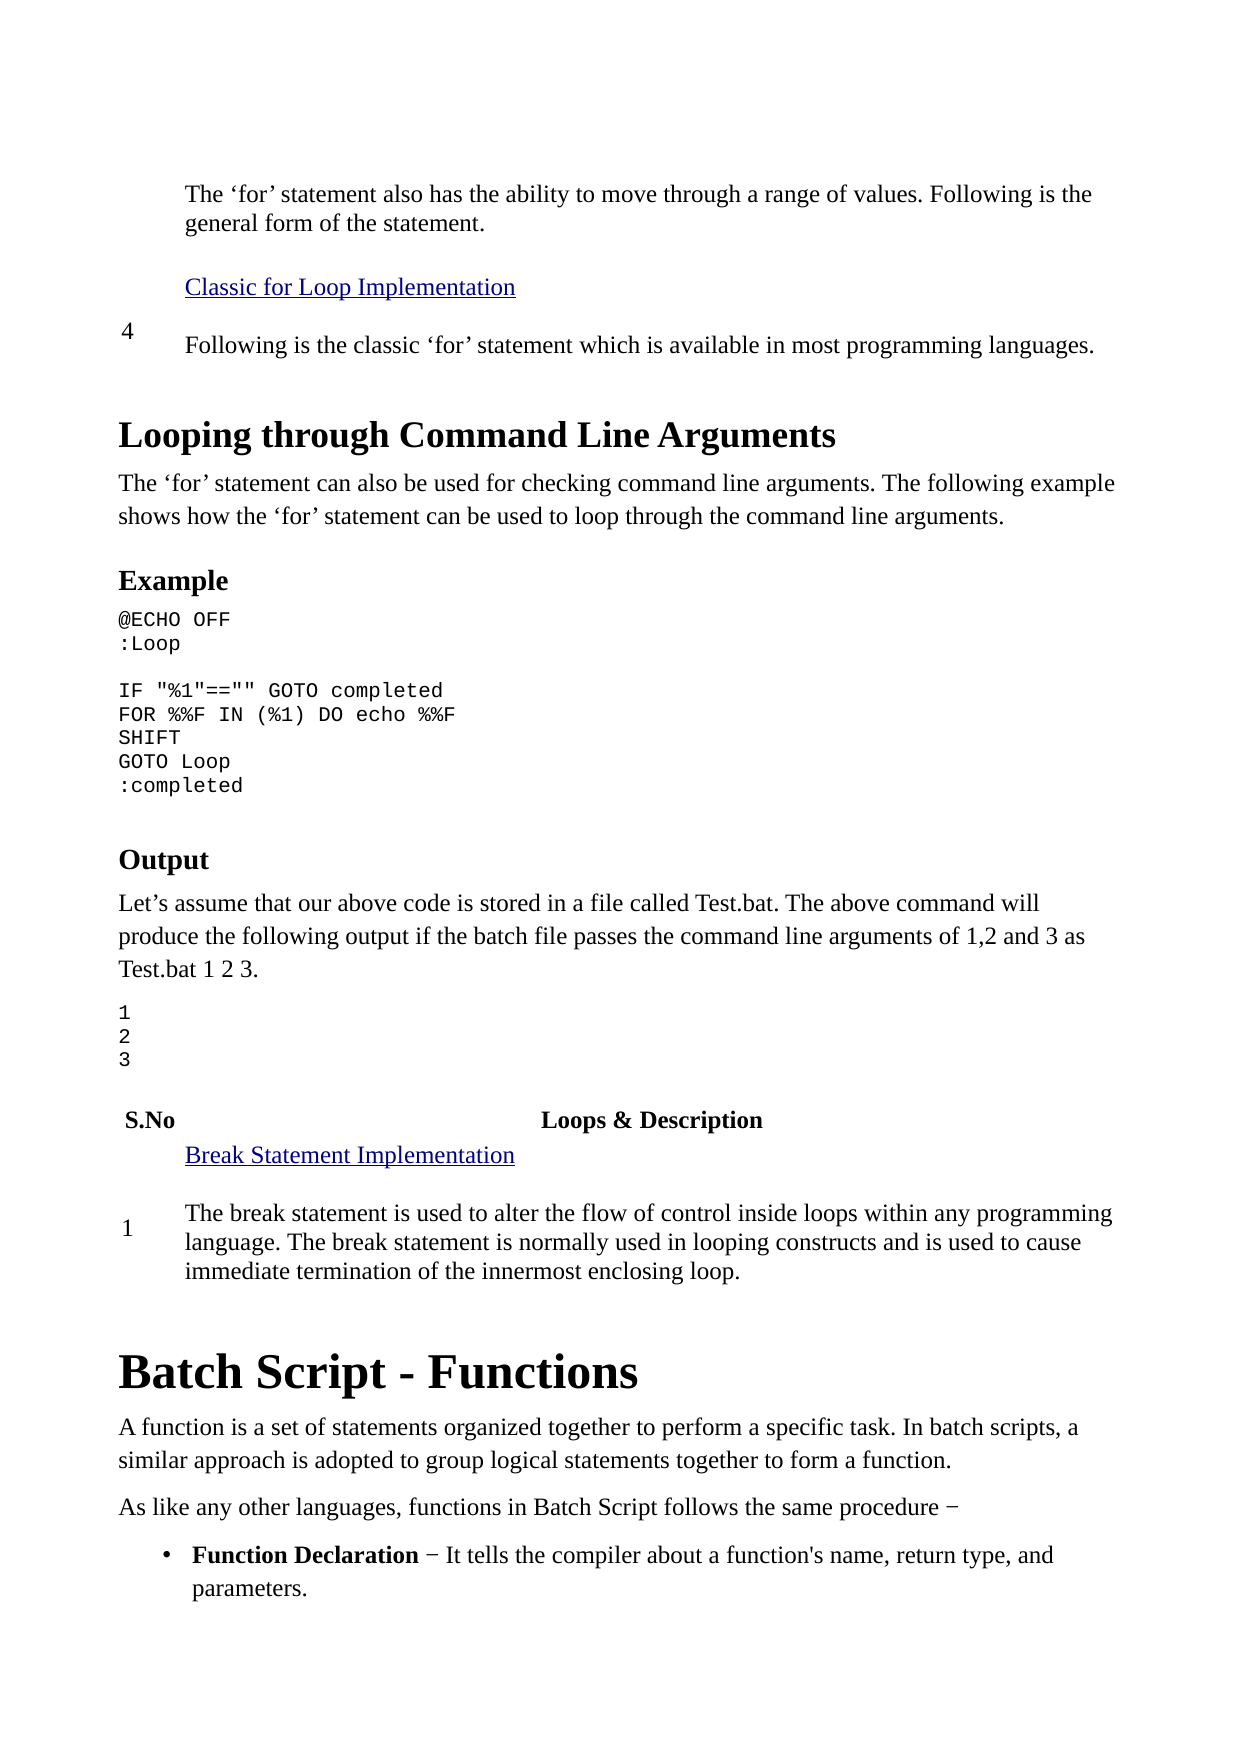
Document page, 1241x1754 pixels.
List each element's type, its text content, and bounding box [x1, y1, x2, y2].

subtitle Output [118, 842, 1122, 876]
subtitle Example [118, 563, 1122, 597]
text @ECHO OFF [118, 609, 1122, 633]
table_cell 1 [118, 1137, 182, 1317]
text :Loop [118, 633, 1122, 656]
table_cell [118, 118, 182, 269]
table_header S.No [118, 1103, 182, 1137]
text 2 [118, 1026, 1122, 1049]
table_header Loops & Description [182, 1103, 1122, 1137]
table_cell The ‘for’ statement also has the ability to move through a range of values. Following is the general form of the statement. [182, 118, 1122, 269]
text GOTO Loop [118, 751, 1122, 775]
table_cell Classic for Loop Implementation Following is the classic ‘for’ statement which is available in most programming languages. [182, 269, 1122, 391]
text IF "%1"=="" GOTO completed [118, 680, 1122, 704]
text 3 [118, 1049, 1122, 1073]
table_cell 4 [118, 269, 182, 391]
list Function Declaration − It tells the compiler about a function's name, return type, and parameters. [162, 1540, 1122, 1602]
text SHIFT [118, 727, 1122, 751]
text Let’s assume that our above code is stored in a file called Test.bat. The above command will produce the following output if the batch file passes the command line arguments of 1,2 and 3 as Test.bat 1 2 3. [118, 888, 1122, 983]
table_cell Break Statement Implementation The break statement is used to alter the flow of control inside loops within any programming language. The break statement is normally used in looping constructs and is used to cause immediate termination of the innermost enclosing loop. [182, 1137, 1122, 1317]
text As like any other languages, functions in Batch Script follows the same procedure − [118, 1492, 1122, 1521]
text 1 [118, 1002, 1122, 1026]
subtitle Looping through Command Line Arguments [118, 412, 1122, 455]
text The ‘for’ statement can also be used for checking command line arguments. The following example shows how the ‘for’ statement can be used to loop through the command line arguments. [118, 468, 1122, 530]
text :completed [118, 775, 1122, 798]
text FOR %%F IN (%1) DO echo %%F [118, 704, 1122, 727]
text A function is a set of statements organized together to perform a specific task. In batch scripts, a similar approach is adopted to group logical statements together to form a function. [118, 1412, 1122, 1474]
subtitle Batch Script - Functions [118, 1342, 1122, 1399]
